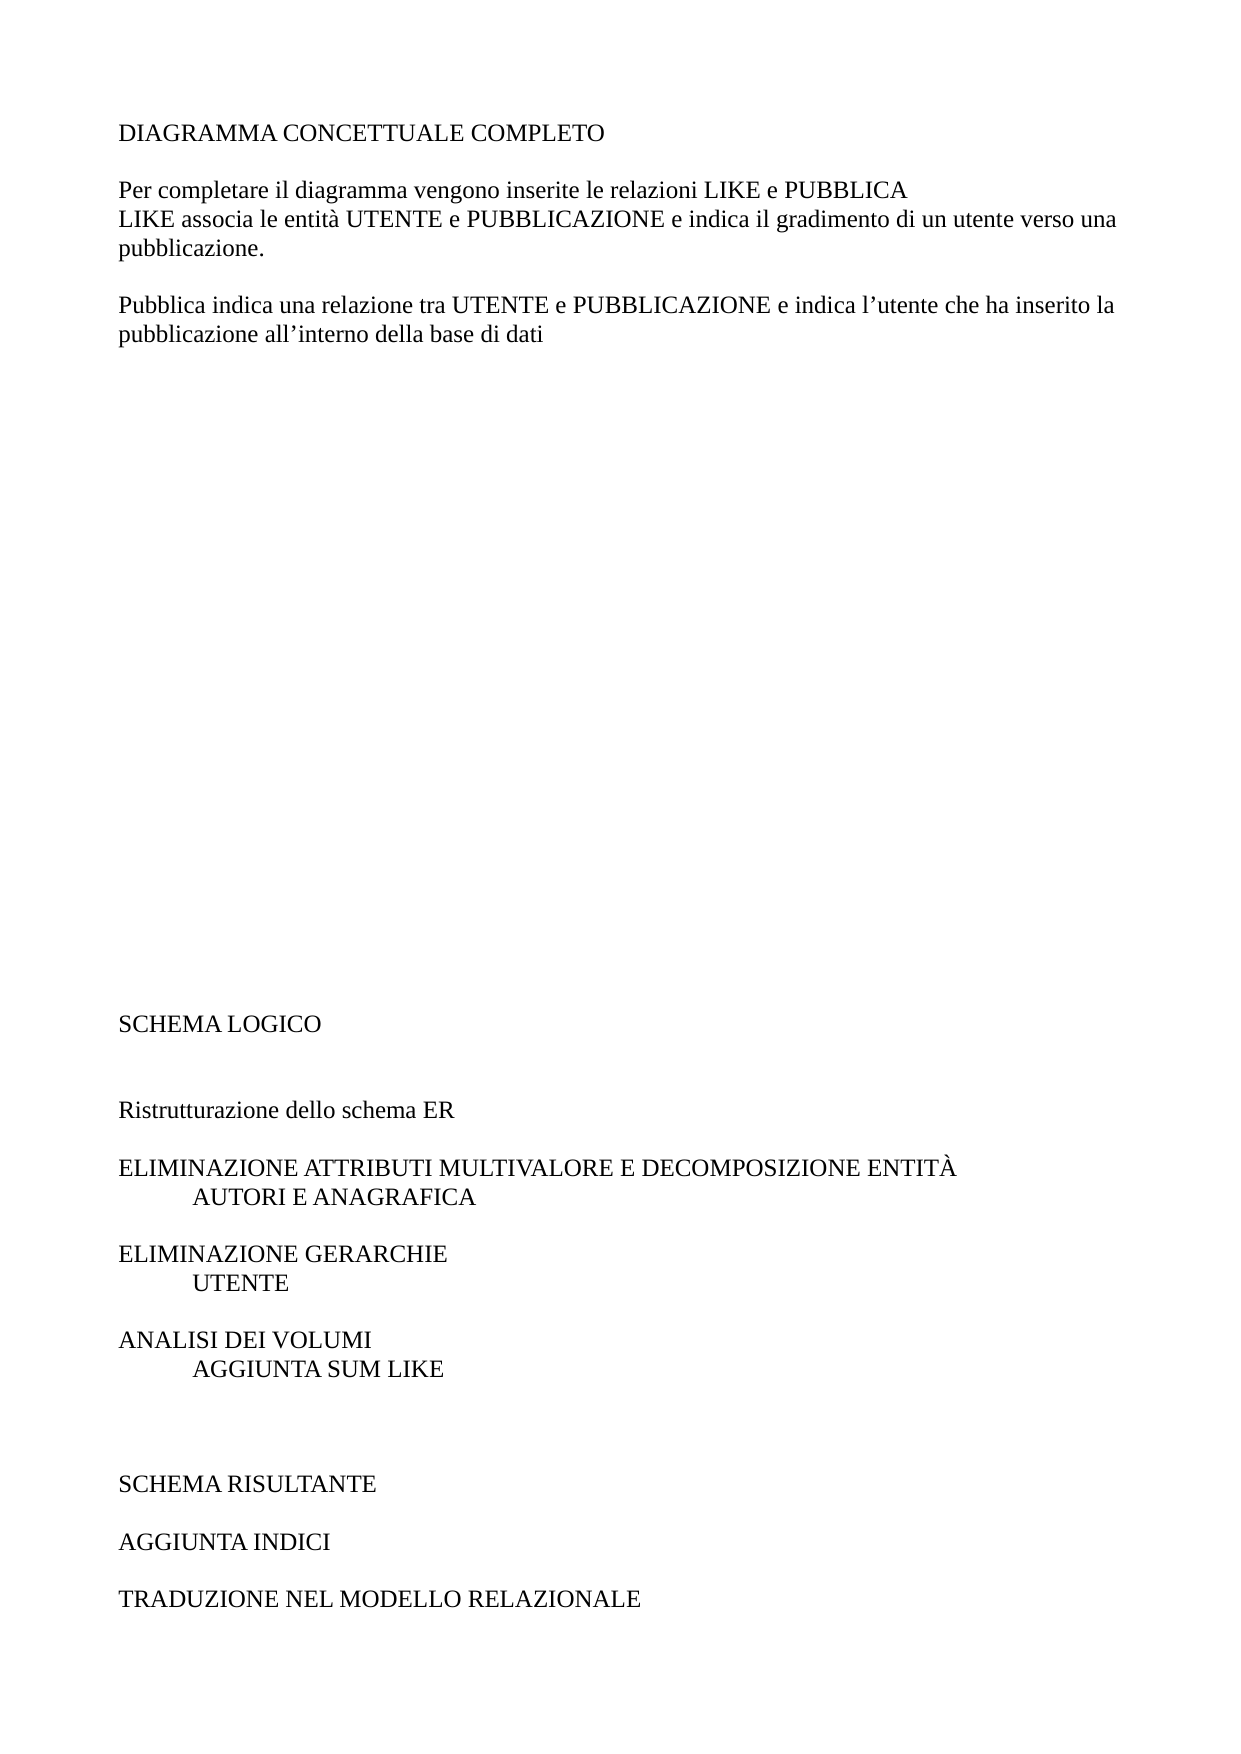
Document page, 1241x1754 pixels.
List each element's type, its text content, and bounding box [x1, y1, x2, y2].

text TRADUZIONE NEL MODELLO RELAZIONALE [118, 1584, 1122, 1613]
text UTENTE [118, 1268, 1122, 1297]
text SCHEMA LOGICO [118, 1009, 1122, 1038]
text ANALISI DEI VOLUMI [118, 1326, 1122, 1354]
text AGGIUNTA SUM LIKE [118, 1354, 1122, 1383]
text DIAGRAMMA CONCETTUALE COMPLETO [118, 118, 1122, 147]
text Per completare il diagramma vengono inserite le relazioni LIKE e PUBBLICA [118, 176, 1122, 204]
text AGGIUNTA INDICI [118, 1527, 1122, 1556]
text SCHEMA RISULTANTE [118, 1469, 1122, 1498]
text Pubblica indica una relazione tra UTENTE e PUBBLICAZIONE e indica l’utente che ha inserito la pubblicazione all’interno della base di dati [118, 291, 1122, 348]
text AUTORI E ANAGRAFICA [118, 1182, 1122, 1211]
text ELIMINAZIONE ATTRIBUTI MULTIVALORE E DECOMPOSIZIONE ENTITÀ [118, 1153, 1122, 1182]
text LIKE associa le entità UTENTE e PUBBLICAZIONE e indica il gradimento di un utente verso una pubblicazione. [118, 204, 1122, 262]
text ELIMINAZIONE GERARCHIE [118, 1239, 1122, 1268]
text Ristrutturazione dello schema ER [118, 1096, 1122, 1124]
